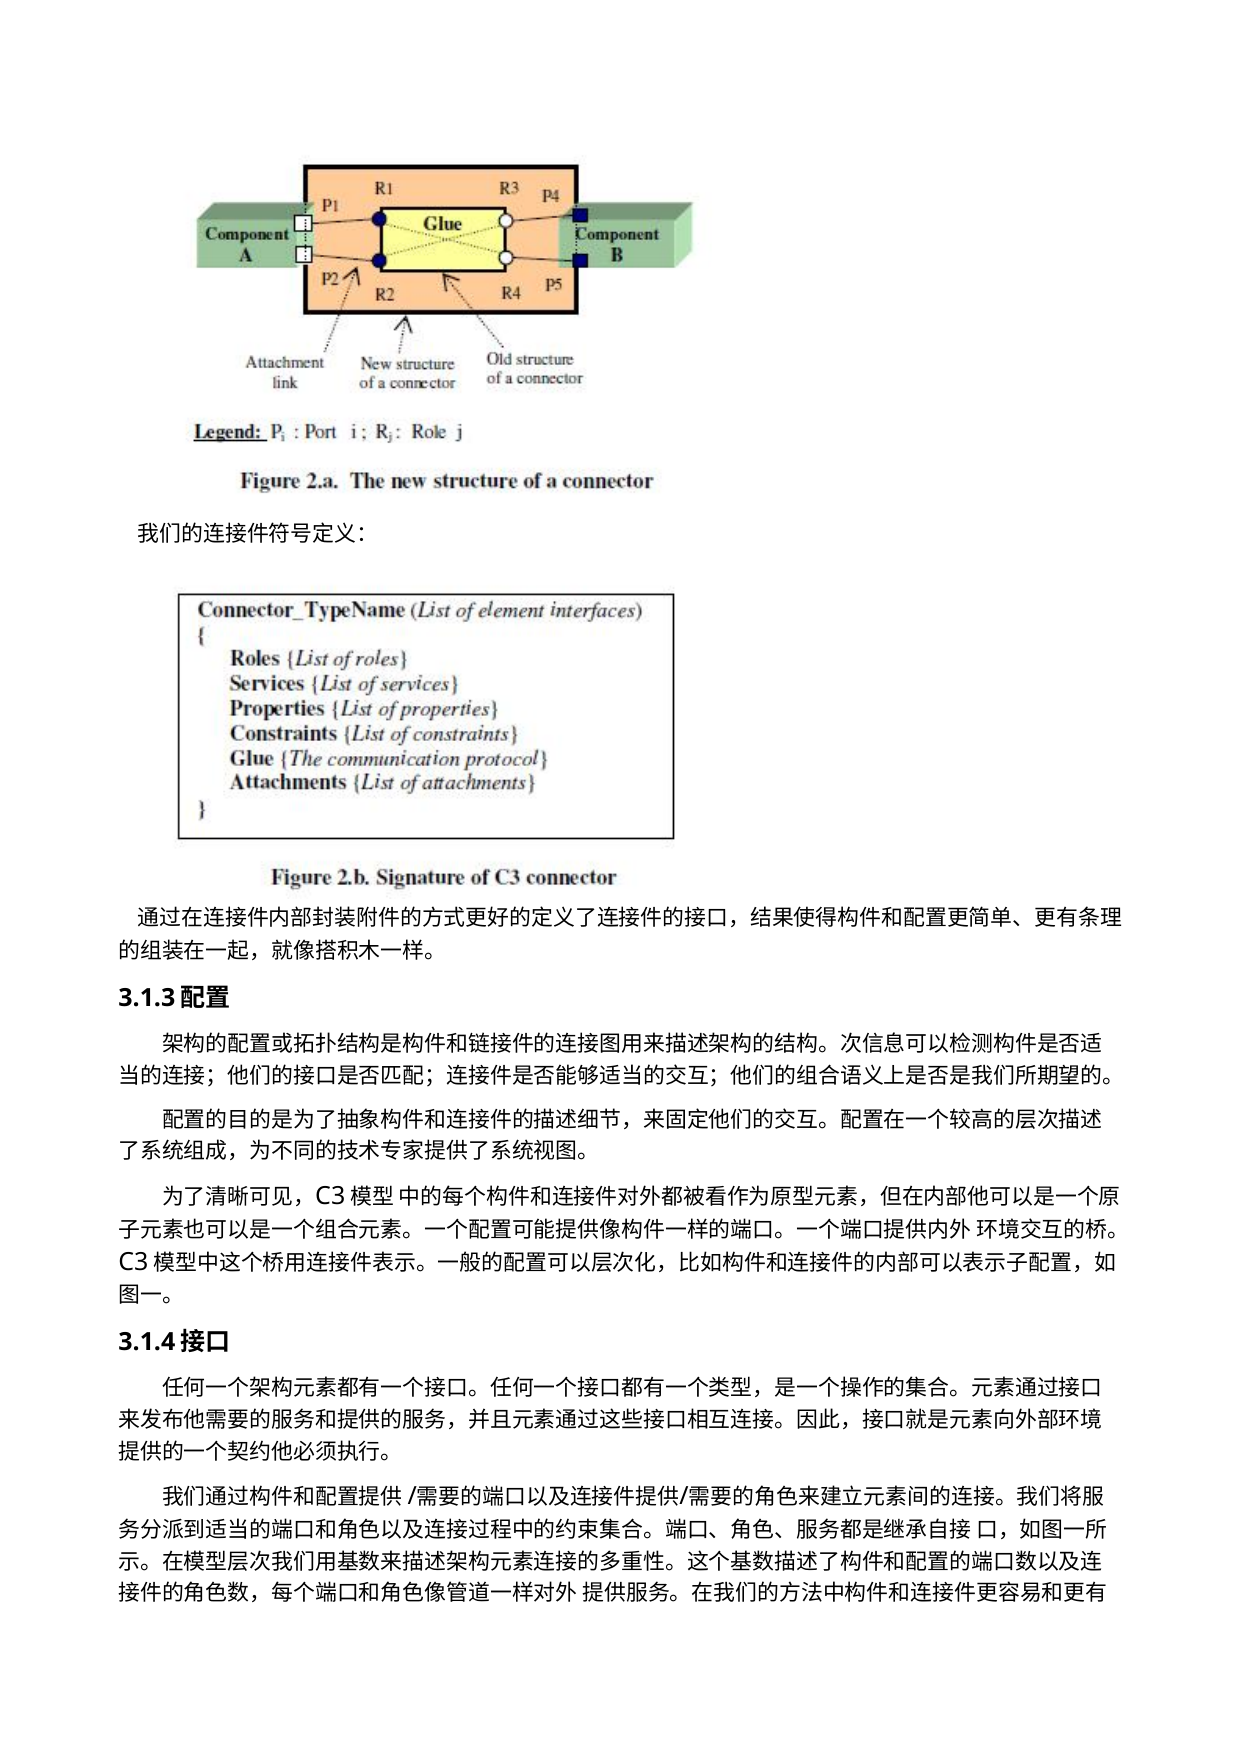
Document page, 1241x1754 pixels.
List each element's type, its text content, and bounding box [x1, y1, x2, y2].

picture [161, 561, 709, 899]
text 任何一个架构元素都有一个接口。任何一个接口都有一个类型，是一个操作的集合。元素通过接口来发布他需要的服务和提供的服务，并且元素通过这些接口相互连接。因此，接口就是元素向外部环境提供的一个契约他必须执行。 [118, 1370, 1122, 1465]
text 为了清晰可见，C3模型 中的每个构件和连接件对外都被看作为原型元素，但在内部他可以是一个原子元素也可以是一个组合元素。一个配置可能提供像构件一样的端口。一个端口提供内外 环境交互的桥。C3模型中这个桥用连接件表示。一般的配置可以层次化，比如构件和连接件的内部可以表示子配置，如图一。 [118, 1178, 1122, 1309]
text 3.1.4接口 [118, 1322, 1122, 1358]
text 通过在连接件内部封装附件的方式更好的定义了连接件的接口，结果使得构件和配置更简单、更有条理的组装在一起，就像搭积木一样。 [118, 562, 1122, 965]
text 我们的连接件符号定义： [118, 118, 1122, 549]
text 3.1.3配置 [118, 977, 1122, 1013]
text 架构的配置或拓扑结构是构件和链接件的连接图用来描述架构的结构。次信息可以检测构件是否适当的连接；他们的接口是否匹配；连接件是否能够适当的交互；他们的组合语义上是否是我们所期望的。 [118, 1026, 1122, 1089]
picture [161, 118, 748, 515]
text 我们通过构件和配置提供 /需要的端口以及连接件提供/需要的角色来建立元素间的连接。我们将服务分派到适当的端口和角色以及连接过程中的约束集合。端口、角色、服务都是继承自接 口，如图一所示。在模型层次我们用基数来描述架构元素连接的多重性。这个基数描述了构件和配置的端口数以及连接件的角色数，每个端口和角色像管道一样对外 提供服务。在我们的方法中构件和连接件更容易和更有 [118, 1478, 1122, 1607]
text 配置的目的是为了抽象构件和连接件的描述细节，来固定他们的交互。配置在一个较高的层次描述了系统组成，为不同的技术专家提供了系统视图。 [118, 1102, 1122, 1165]
